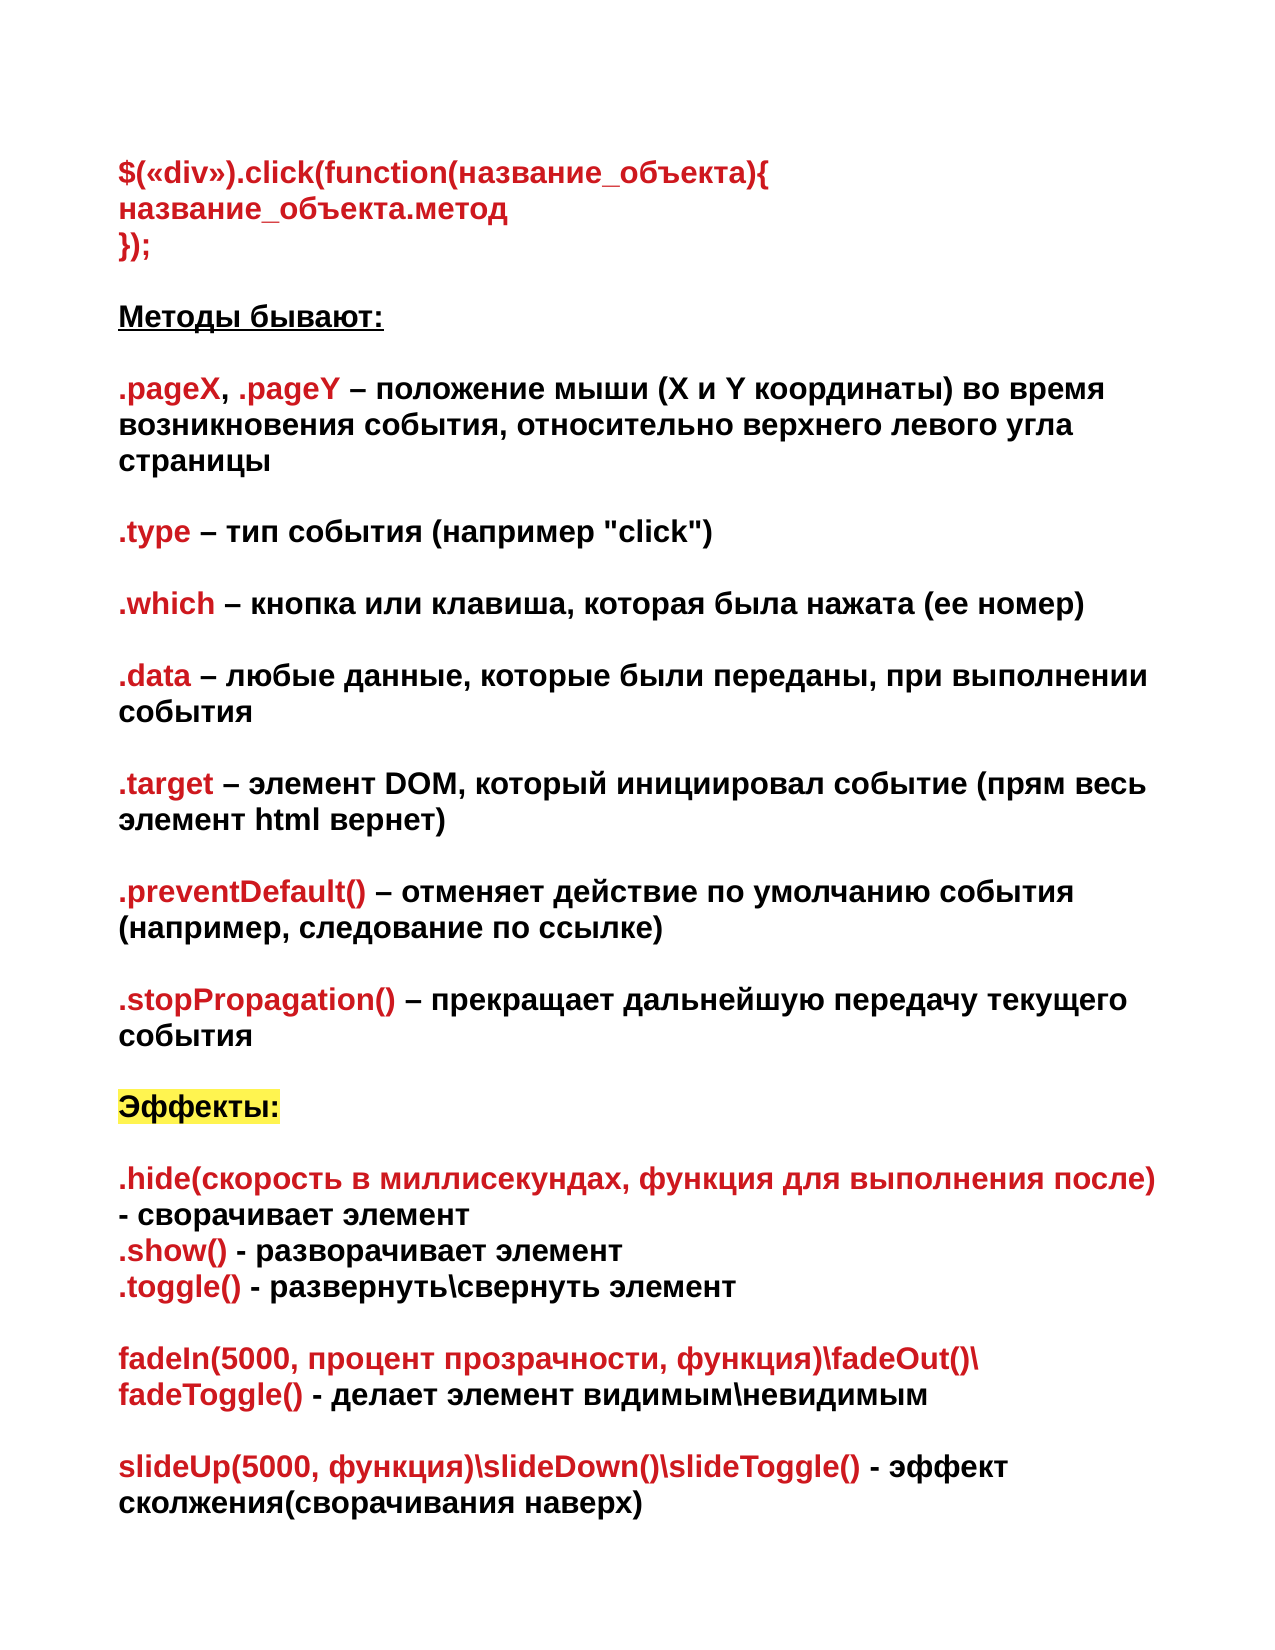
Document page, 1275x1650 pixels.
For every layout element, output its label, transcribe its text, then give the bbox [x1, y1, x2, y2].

text .show() - разворачивает элемент [118, 1232, 1157, 1268]
text Методы бывают: [118, 298, 1157, 334]
text }); [118, 226, 1157, 262]
text .hide(скорость в миллисекундах, функция для выполнения после) - сворачивает элемент [118, 1160, 1157, 1232]
text fadeIn(5000, процент прозрачности, функция)\fadeOut()\fadeToggle() - делает элемент видимым\невидимым [118, 1340, 1157, 1412]
text название_объекта.метод [118, 190, 1157, 226]
text .stopPropagation() – прекращает дальнейшую передачу текущего события [118, 981, 1157, 1052]
text .type – тип события (например "click") [118, 513, 1157, 549]
text $(«div»).click(function(название_объекта){ [118, 154, 1157, 190]
text .toggle() - развернуть\свернуть элемент [118, 1268, 1157, 1304]
text .pageX, .pageY – положение мыши (X и Y координаты) во время возникновения события, относительно верхнего левого угла страницы [118, 370, 1157, 477]
text .data – любые данные, которые были переданы, при выполнении события [118, 657, 1157, 729]
text Эффекты: [118, 1088, 1157, 1124]
text .which – кнопка или клавиша, которая была нажата (ее номер) [118, 585, 1157, 621]
text .preventDefault() – отменяет действие по умолчанию события (например, следование по ссылке) [118, 873, 1157, 945]
text slideUp(5000, функция)\slideDown()\slideToggle() - эффект сколжения(сворачивания наверх) [118, 1448, 1157, 1520]
text .target – элемент DOM, который инициировал событие (прям весь элемент html вернет) [118, 765, 1157, 837]
